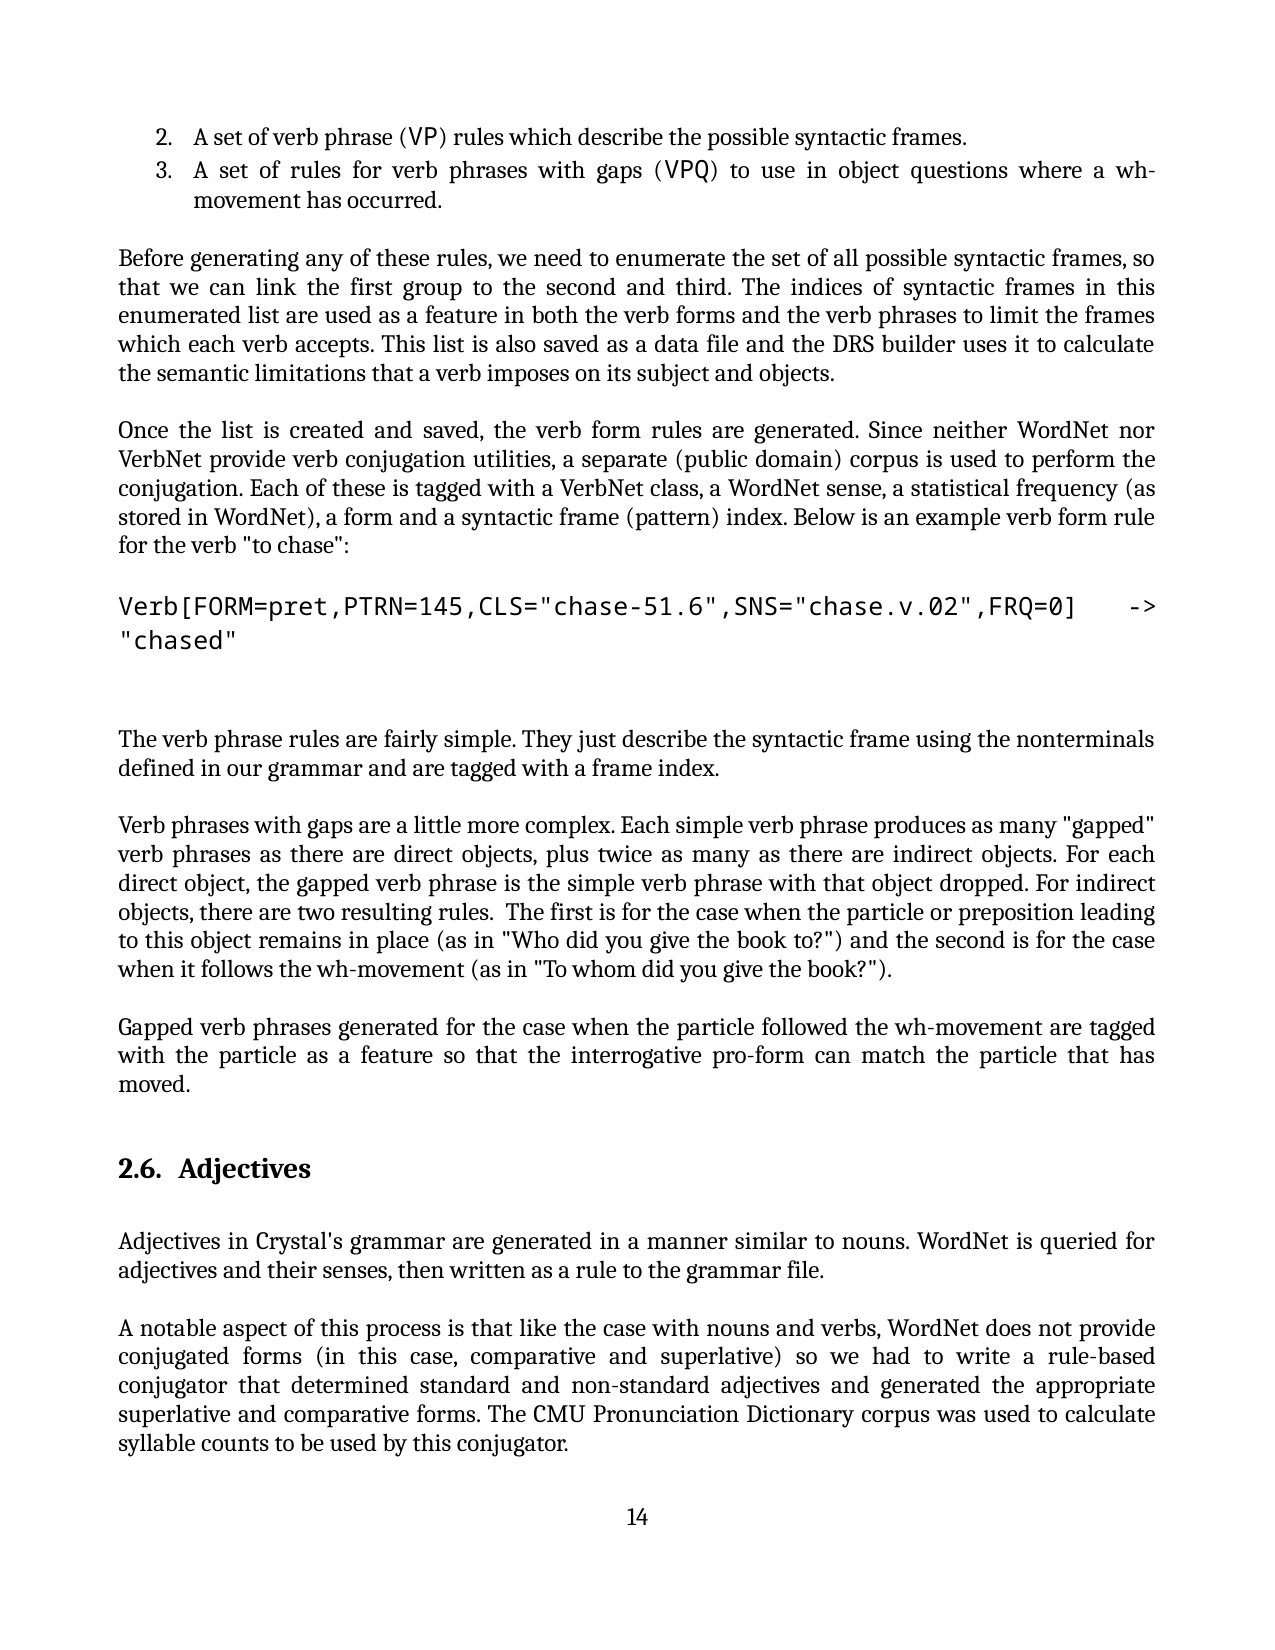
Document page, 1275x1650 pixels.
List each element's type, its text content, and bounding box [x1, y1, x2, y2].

text Once the list is created and saved, the verb form rules are generated. Since neither WordNet nor VerbNet provide verb conjugation utilities, a separate (public domain) corpus is used to perform the conjugation. Each of these is tagged with a VerbNet class, a WordNet sense, a statistical frequency (as stored in WordNet), a form and a syntactic frame (pattern) index. Below is an example verb form rule for the verb "to chase": [118, 416, 1157, 560]
list A set of rules for verb phrases with gaps (VPQ) to use in object questions where a wh-movement has occurred. [156, 152, 1157, 215]
subtitle Adjectives [118, 1152, 1157, 1186]
text Gapped verb phrases generated for the case when the particle followed the wh-movement are tagged with the particle as a feature so that the interrogative pro-form can match the particle that has moved. [118, 1012, 1157, 1099]
text A notable aspect of this process is that like the case with nouns and verbs, WordNet does not provide conjugated forms (in this case, comparative and superlative) so we had to write a rule-based conjugator that determined standard and non-standard adjectives and generated the appropriate superlative and comparative forms. The CMU Pronunciation Dictionary corpus was used to calculate syllable counts to be used by this conjugator. [118, 1313, 1157, 1457]
text Adjectives in Crystal's grammar are generated in a manner similar to nouns. WordNet is queried for adjectives and their senses, then written as a rule to the grammar file. [118, 1227, 1157, 1285]
list A set of verb phrase (VP) rules which describe the possible syntactic frames. [156, 118, 1157, 152]
text The verb phrase rules are fairly simple. They just describe the syntactic frame using the nonterminals defined in our grammar and are tagged with a frame index. [118, 725, 1157, 782]
text Before generating any of these rules, we need to enumerate the set of all possible syntactic frames, so that we can link the first group to the second and third. The indices of syntactic frames in this enumerated list are used as a feature in both the verb forms and the verb phrases to limit the frames which each verb accepts. This list is also saved as a data file and the DRS builder uses it to calculate the semantic limitations that a verb imposes on its subject and objects. [118, 244, 1157, 387]
text Verb phrases with gaps are a little more complex. Each simple verb phrase produces as many "gapped" verb phrases as there are direct objects, plus twice as many as there are indirect objects. For each direct object, the gapped verb phrase is the simple verb phrase with that object dropped. For indirect objects, there are two resulting rules. The first is for the case when the particle or preposition leading to this object remains in place (as in "Who did you give the book to?") and the second is for the case when it follows the wh-movement (as in "To whom did you give the book?"). [118, 811, 1157, 984]
text Verb[FORM=pret,PTRN=145,CLS="chase-51.6",SNS="chase.v.02",FRQ=0] -> "chased" [118, 589, 1157, 657]
